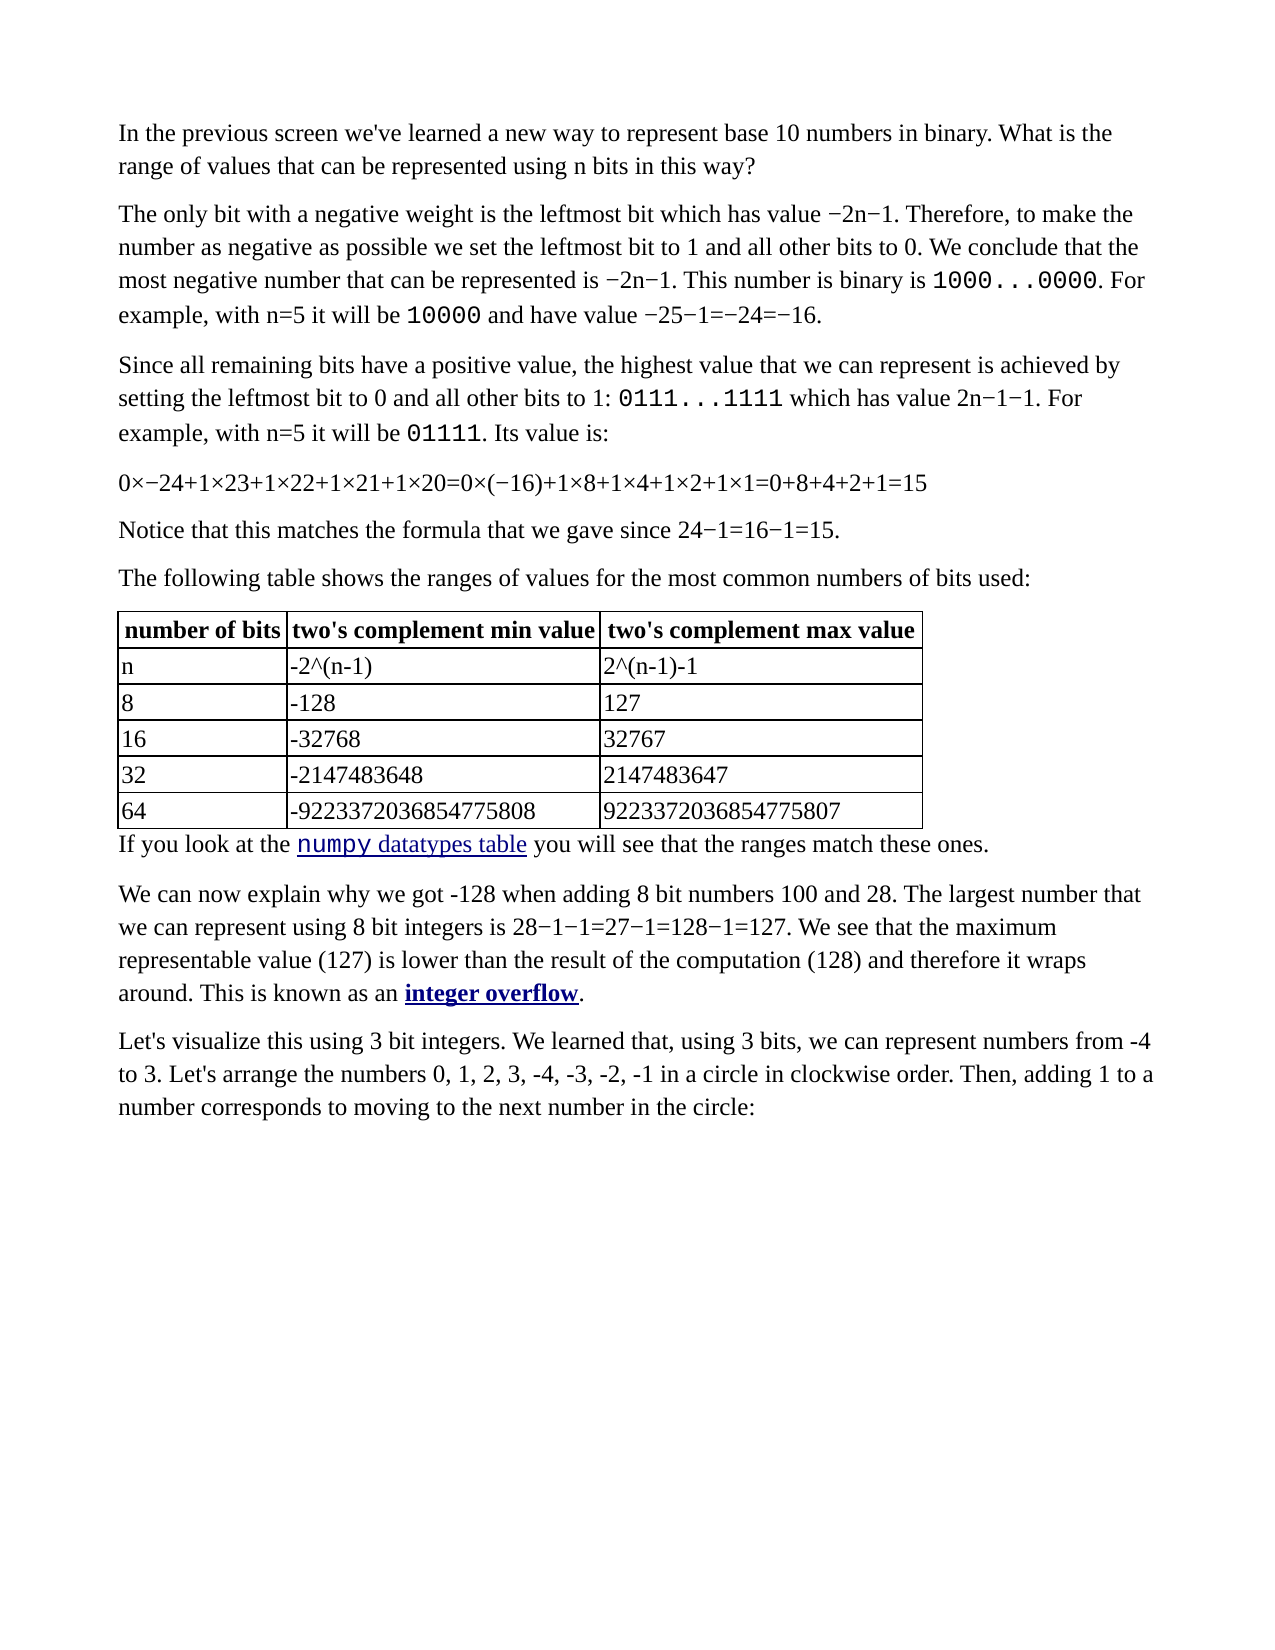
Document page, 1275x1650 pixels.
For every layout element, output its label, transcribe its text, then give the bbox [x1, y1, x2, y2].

table_cell n [119, 649, 286, 683]
table_cell 8 [119, 685, 286, 719]
table_cell 32767 [601, 721, 922, 755]
text In the previous screen we've learned a new way to represent base 10 numbers in binary. What is the range of values that can be represented using n bits in this way? [118, 118, 1157, 180]
text 0×−24+1×23+1×22+1×21+1×20=0×(−16)+1×8+1×4+1×2+1×1=0+8+4+2+1=15 [118, 468, 1157, 497]
text The only bit with a negative weight is the leftmost bit which has value −2n−1. Therefore, to make the number as negative as possible we set the leftmost bit to 1 and all other bits to 0. We conclude that the most negative number that can be represented is −2n−1. This number is binary is 1000...0000. For example, with n=5 it will be 10000 and have value −25−1=−24=−16. [118, 199, 1157, 331]
text The following table shows the ranges of values for the most common numbers of bits used: [118, 563, 1157, 592]
table_header two's complement max value [601, 612, 922, 647]
table_header two's complement min value [288, 612, 599, 647]
table_cell 64 [119, 793, 286, 828]
table_cell 2147483647 [601, 757, 922, 792]
table_cell 2^(n-1)-1 [601, 649, 922, 683]
text Let's visualize this using 3 bit integers. We learned that, using 3 bits, we can represent numbers from -4 to 3. Let's arrange the numbers 0, 1, 2, 3, -4, -3, -2, -1 in a circle in clockwise order. Then, adding 1 to a number corresponds to moving to the next number in the circle: [118, 1026, 1157, 1121]
table_cell 32 [119, 757, 286, 792]
table_cell 16 [119, 721, 286, 755]
table_cell -128 [288, 685, 599, 719]
table_cell -32768 [288, 721, 599, 755]
table_header number of bits [119, 612, 286, 647]
text If you look at the numpy datatypes table you will see that the ranges match these ones. [118, 829, 1157, 860]
table_cell 127 [601, 685, 922, 719]
text Since all remaining bits have a positive value, the highest value that we can represent is achieved by setting the leftmost bit to 0 and all other bits to 1: 0111...1111 which has value 2n−1−1. For example, with n=5 it will be 01111. Its value is: [118, 350, 1157, 449]
table_cell 9223372036854775807 [601, 793, 922, 828]
table_cell -2147483648 [288, 757, 599, 792]
text Notice that this matches the formula that we gave since 24−1=16−1=15. [118, 516, 1157, 544]
table_cell -2^(n-1) [288, 649, 599, 683]
text We can now explain why we got -128 when adding 8 bit numbers 100 and 28. The largest number that we can represent using 8 bit integers is 28−1−1=27−1=128−1=127. We see that the maximum representable value (127) is lower than the result of the computation (128) and therefore it wraps around. This is known as an integer overflow. [118, 879, 1157, 1007]
table_cell -9223372036854775808 [288, 793, 599, 828]
